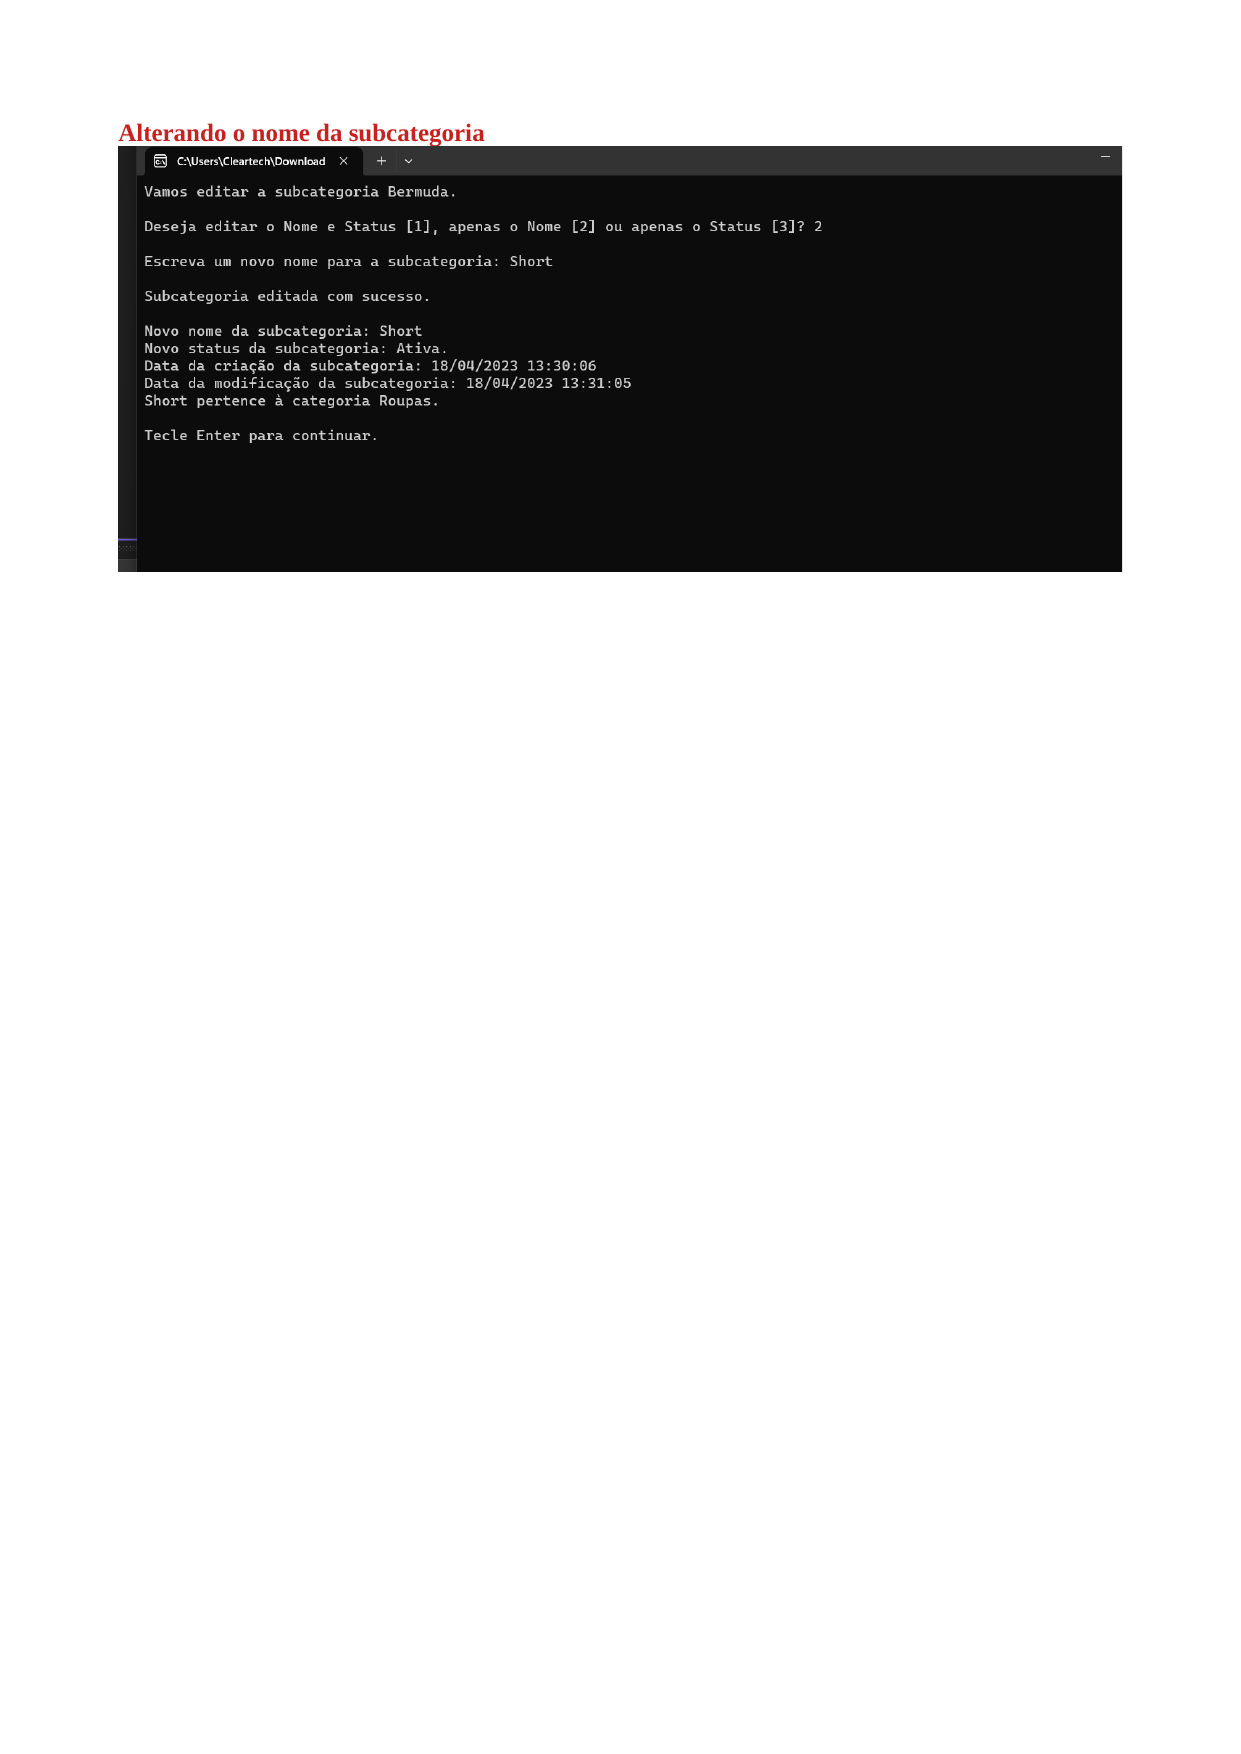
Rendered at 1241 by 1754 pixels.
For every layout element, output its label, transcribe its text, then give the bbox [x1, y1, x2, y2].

text Alterando o nome da subcategoria [118, 118, 1122, 146]
picture [118, 146, 1123, 572]
